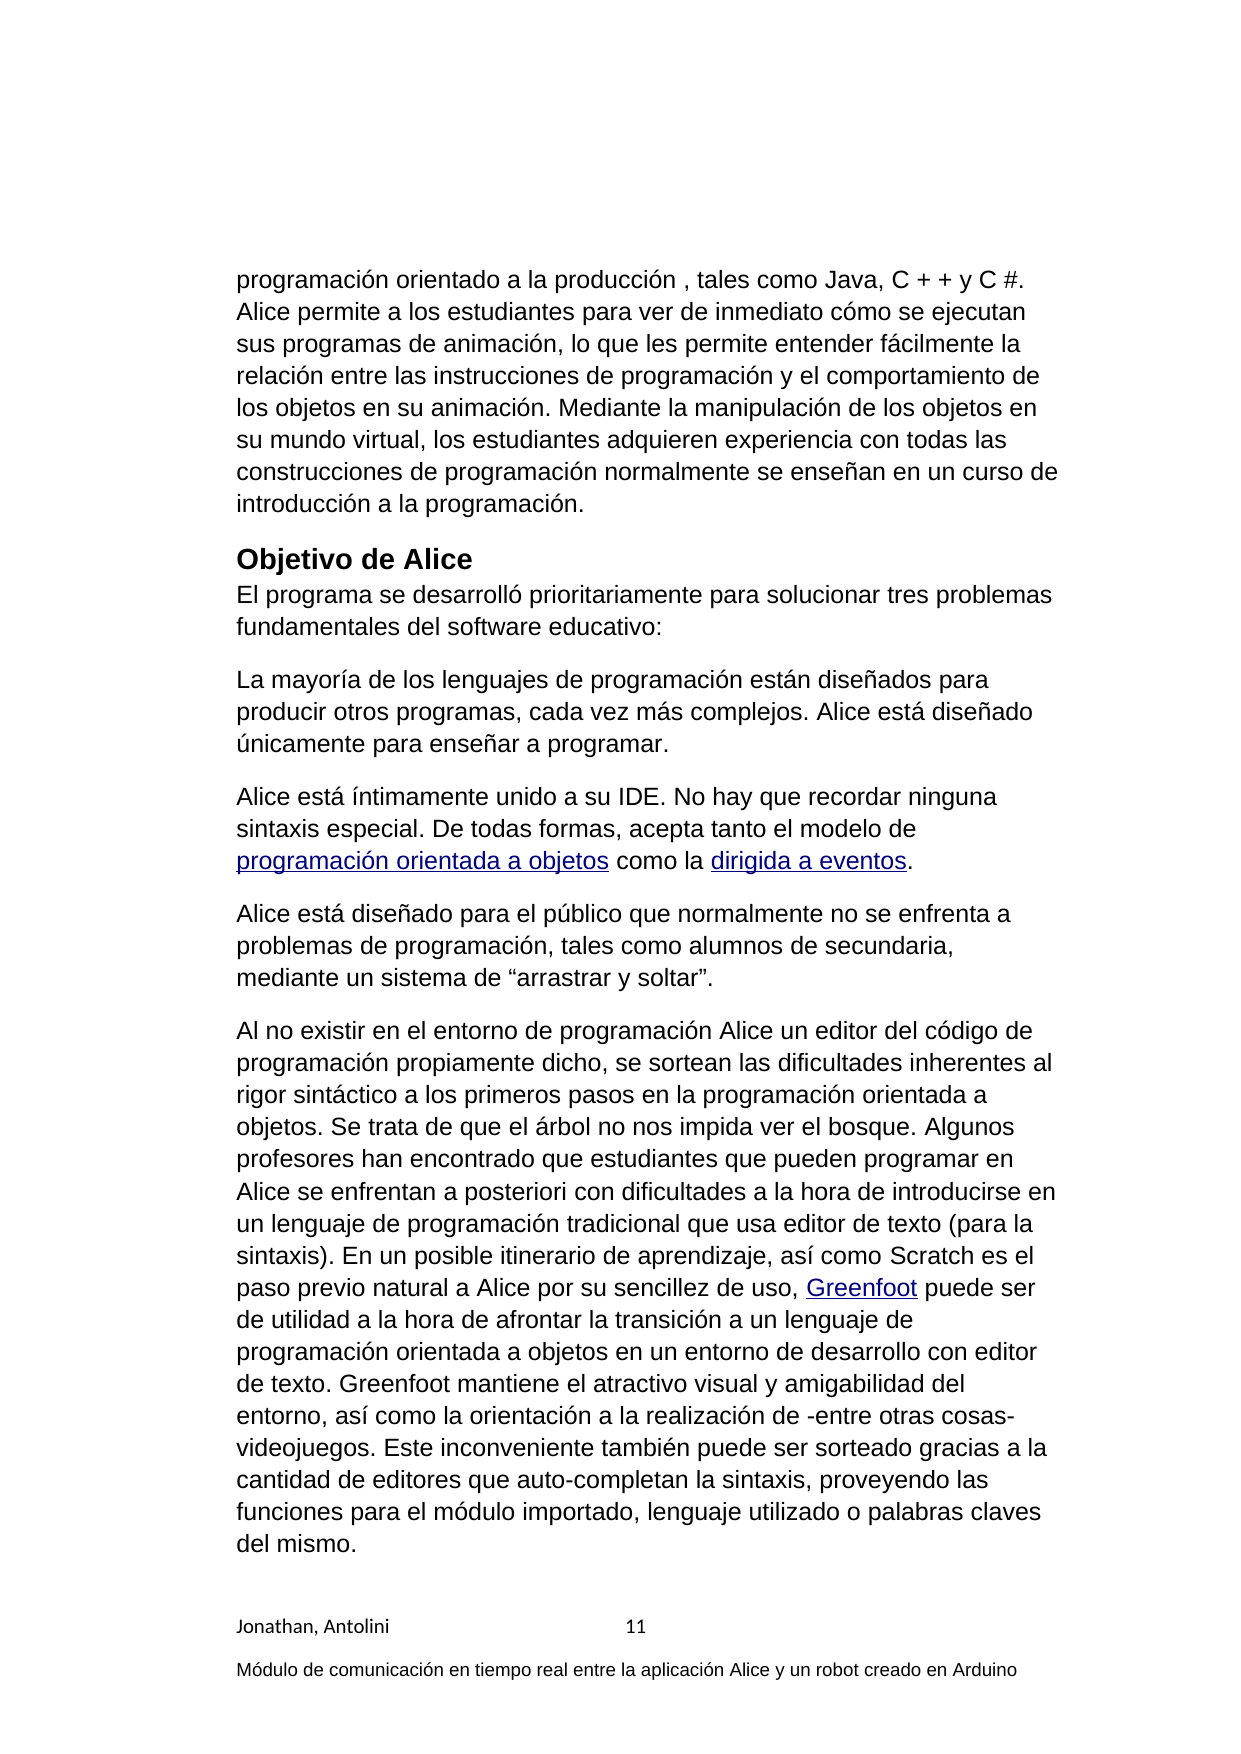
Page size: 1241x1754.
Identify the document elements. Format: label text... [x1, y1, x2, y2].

text Al no existir en el entorno de programación Alice un editor del código de programación propiamente dicho, se sortean las dificultades inherentes al rigor sintáctico a los primeros pasos en la programación orientada a objetos. Se trata de que el árbol no nos impida ver el bosque. Algunos profesores han encontrado que estudiantes que pueden programar en Alice se enfrentan a posteriori con dificultades a la hora de introducirse en un lenguaje de programación tradicional que usa editor de texto (para la sintaxis). En un posible itinerario de aprendizaje, así como Scratch es el paso previo natural a Alice por su sencillez de uso, Greenfoot puede ser de utilidad a la hora de afrontar la transición a un lenguaje de programación orientada a objetos en un entorno de desarrollo con editor de texto. Greenfoot mantiene el atractivo visual y amigabilidad del entorno, así como la orientación a la realización de -entre otras cosas- videojuegos. Este inconveniente también puede ser sorteado gracias a la cantidad de editores que auto-completan la sintaxis, proveyendo las funciones para el módulo importado, lenguaje utilizado o palabras claves del mismo. [236, 1017, 1063, 1558]
text El programa se desarrolló prioritariamente para solucionar tres problemas fundamentales del software educativo: [236, 581, 1063, 641]
text Alice está diseñado para el público que normalmente no se enfrenta a problemas de programación, tales como alumnos de secundaria, mediante un sistema de “arrastrar y soltar”. [236, 900, 1063, 992]
text Alice está íntimamente unido a su IDE. No hay que recordar ninguna sintaxis especial. De todas formas, acepta tanto el modelo de programación orientada a objetos como la dirigida a eventos. [236, 783, 1063, 875]
text programación orientado a la producción , tales como Java, C + + y C #. Alice permite a los estudiantes para ver de inmediato cómo se ejecutan sus programas de animación, lo que les permite entender fácilmente la relación entre las instrucciones de programación y el comportamiento de los objetos en su animación. Mediante la manipulación de los objetos en su mundo virtual, los estudiantes adquieren experiencia con todas las construcciones de programación normalmente se enseñan en un curso de introducción a la programación. [236, 266, 1063, 518]
subtitle Objetivo de Alice [236, 543, 1063, 576]
text La mayoría de los lenguajes de programación están diseñados para producir otros programas, cada vez más complejos. Alice está diseñado únicamente para enseñar a programar. [236, 666, 1063, 758]
